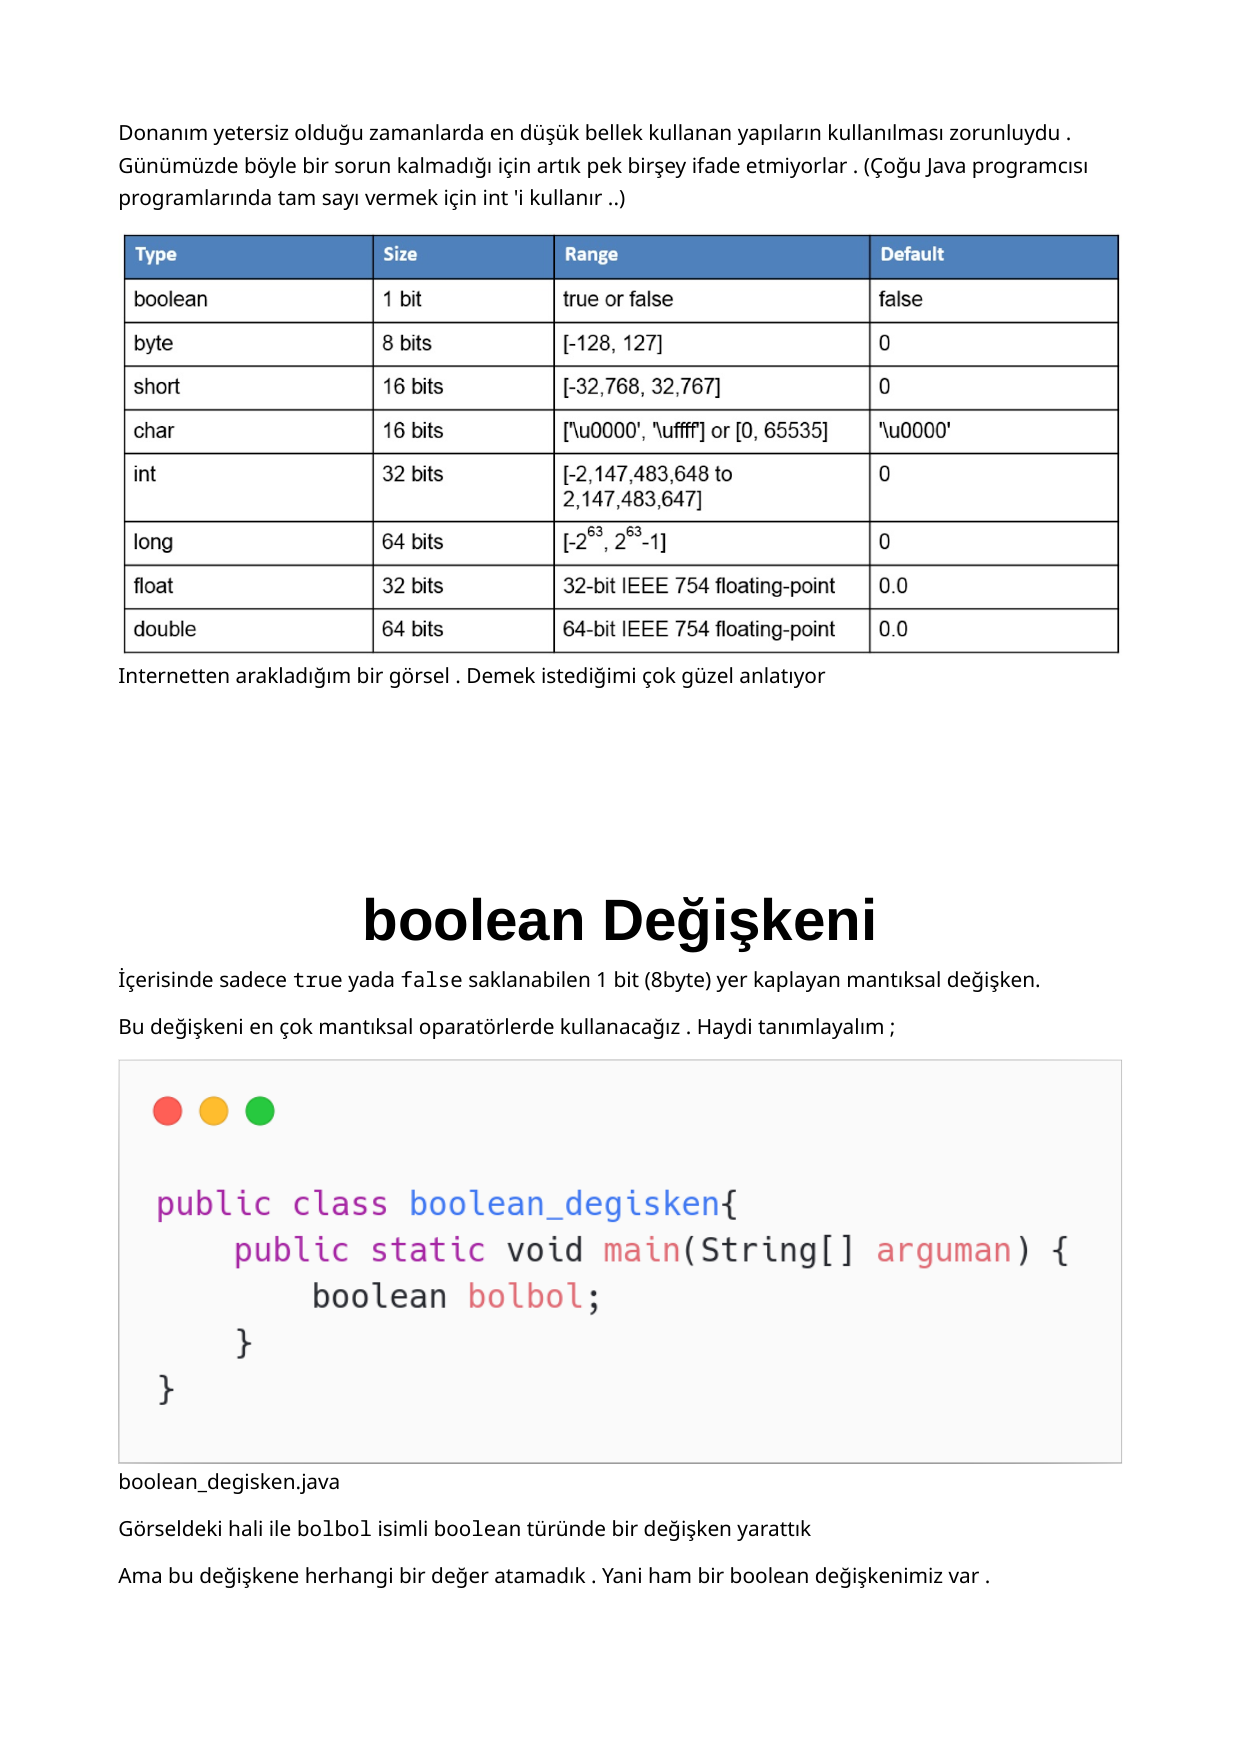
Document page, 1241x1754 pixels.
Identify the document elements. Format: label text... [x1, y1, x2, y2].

text Donanım yetersiz olduğu zamanlarda en düşük bellek kullanan yapıların kullanılması zorunluydu . Günümüzde böyle bir sorun kalmadığı için artık pek birşey ifade etmiyorlar . (Çoğu Java programcısı programlarında tam sayı vermek için int 'i kullanır ..) [118, 118, 1122, 212]
text İçerisinde sadece true yada false saklanabilen 1 bit (8byte) yer kaplayan mantıksal değişken. [118, 965, 1122, 993]
picture [118, 230, 1123, 658]
title boolean Değişkeni [118, 885, 1122, 952]
text boolean_degisken.java [118, 1464, 1122, 1496]
text Ama bu değişkene herhangi bir değer atamadık . Yani ham bir boolean değişkenimiz var . [118, 1562, 1122, 1590]
text Görseldeki hali ile bolbol isimli boolean türünde bir değişken yarattık [118, 1514, 1122, 1543]
text Bu değişkeni en çok mantıksal oparatörlerde kullanacağız . Haydi tanımlayalım ; [118, 1012, 1122, 1041]
picture [118, 1059, 1123, 1464]
text Internetten arakladığım bir görsel . Demek istediğimi çok güzel anlatıyor [118, 658, 1122, 690]
